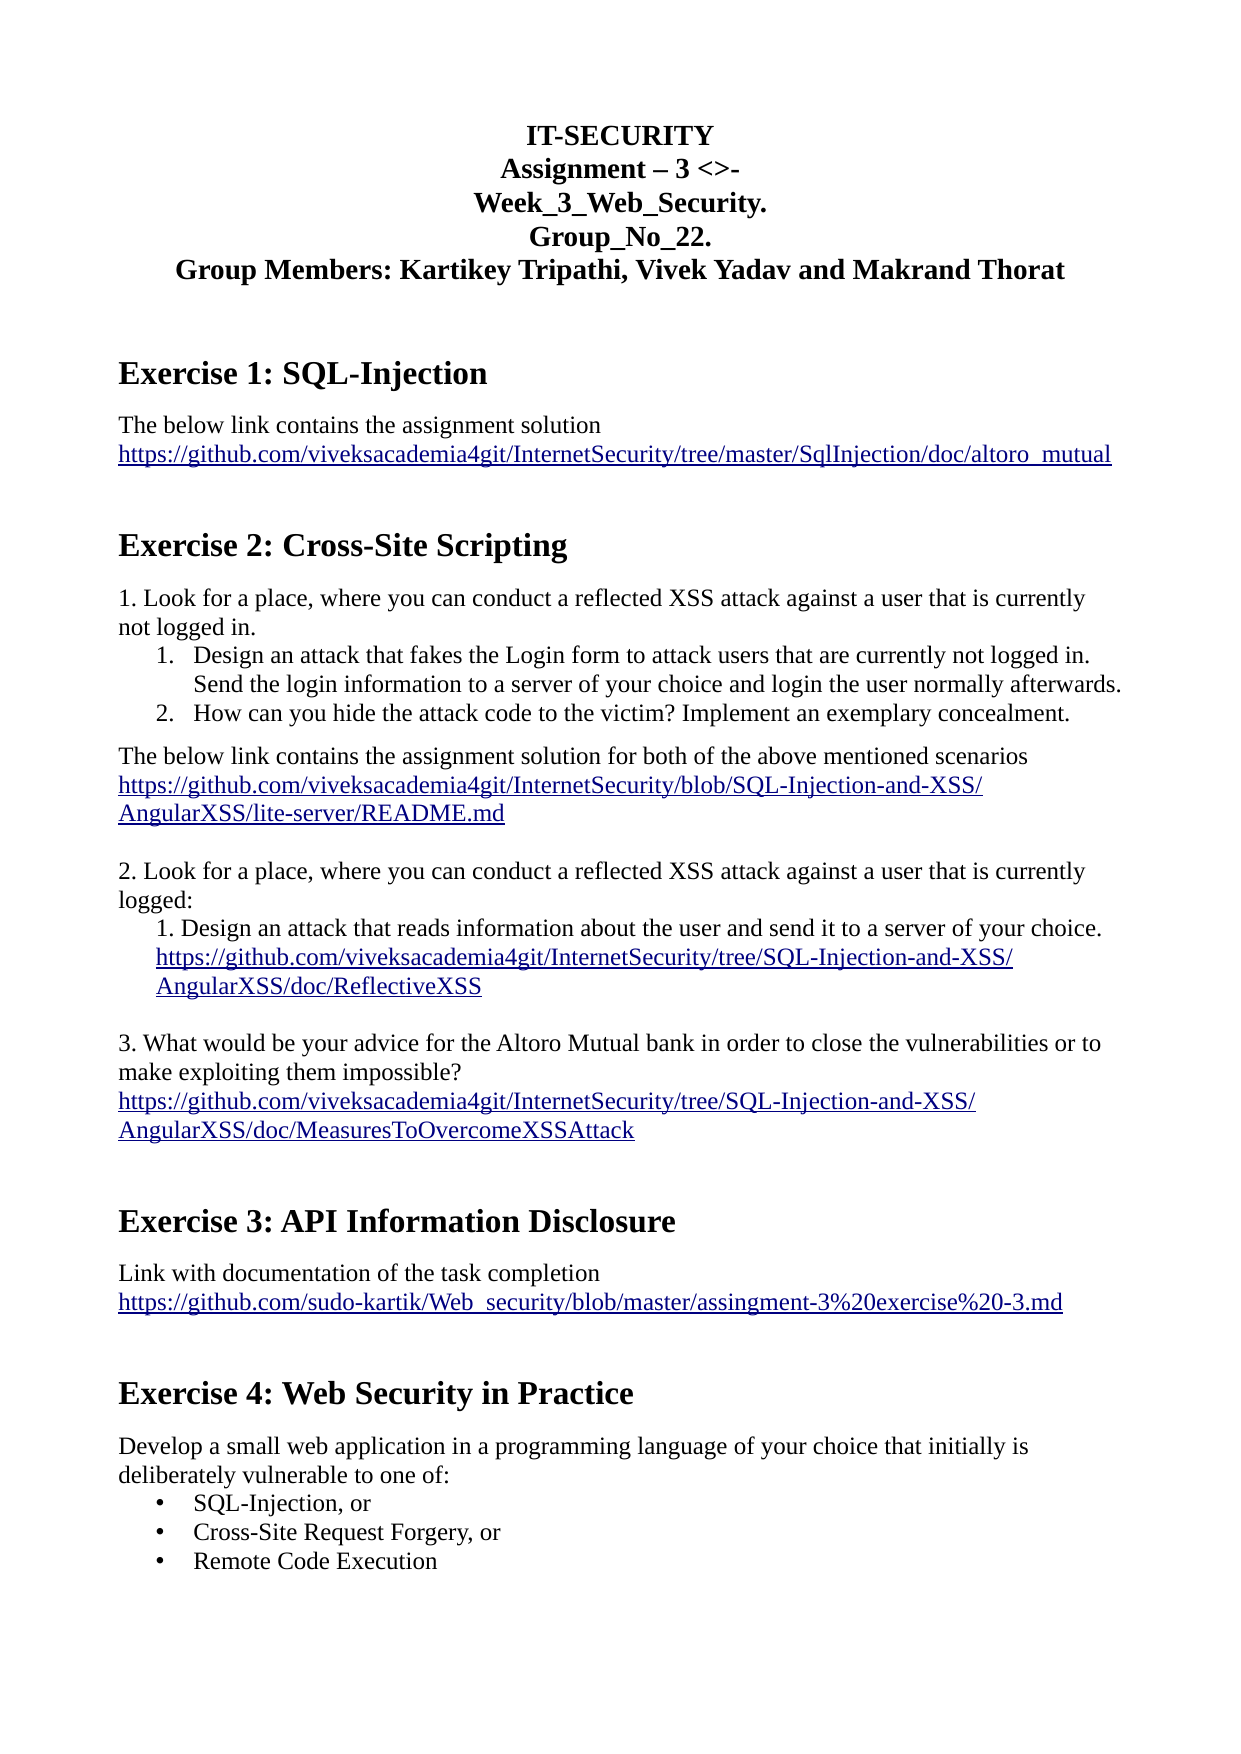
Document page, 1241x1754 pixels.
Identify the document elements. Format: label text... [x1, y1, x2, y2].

text Exercise 1: SQL-Injection [118, 353, 1122, 391]
text Assignment – 3 <>- [118, 152, 1122, 185]
text 1. Design an attack that reads information about the user and send it to a server of your choice. [156, 913, 1122, 942]
text Exercise 2: Cross-Site Scripting [118, 525, 1122, 564]
text https://github.com/viveksacademia4git/InternetSecurity/tree/SQL-Injection-and-XSS/AngularXSS/doc/ReflectiveXSS [156, 942, 1122, 1000]
text Exercise 4: Web Security in Practice [118, 1373, 1122, 1412]
text 3. What would be your advice for the Altoro Mutual bank in order to close the vulnerabilities or to make exploiting them impossible? [118, 1028, 1122, 1086]
text Exercise 3: API Information Disclosure [118, 1201, 1122, 1239]
list SQL-Injection, or [156, 1488, 1122, 1517]
text IT-SECURITY [118, 118, 1122, 152]
text Group_No_22. [118, 219, 1122, 252]
list Remote Code Execution [156, 1546, 1122, 1575]
text https://github.com/viveksacademia4git/InternetSecurity/tree/master/SqlInjection/doc/altoro_mutual [118, 439, 1122, 468]
text https://github.com/viveksacademia4git/InternetSecurity/tree/SQL-Injection-and-XSS/AngularXSS/doc/MeasuresToOvercomeXSSAttack [118, 1086, 1122, 1143]
text 1. Look for a place, where you can conduct a reflected XSS attack against a user that is currently not logged in. [118, 583, 1122, 640]
text Week_3_Web_Security. [118, 185, 1122, 219]
text https://github.com/viveksacademia4git/InternetSecurity/blob/SQL-Injection-and-XSS/AngularXSS/lite-server/README.md [118, 770, 1122, 827]
text Develop a small web application in a programming language of your choice that initially is deliberately vulnerable to one of: [118, 1431, 1122, 1488]
text Link with documentation of the task completion [118, 1258, 1122, 1287]
list How can you hide the attack code to the victim? Implement an exemplary concealment. [156, 698, 1122, 727]
text Group Members: Kartikey Tripathi, Vivek Yadav and Makrand Thorat [118, 252, 1122, 286]
text https://github.com/sudo-kartik/Web_security/blob/master/assingment-3%20exercise%20-3.md [118, 1287, 1122, 1316]
text 2. Look for a place, where you can conduct a reflected XSS attack against a user that is currently logged: [118, 856, 1122, 913]
list Cross-Site Request Forgery, or [156, 1517, 1122, 1546]
text The below link contains the assignment solution for both of the above mentioned scenarios [118, 741, 1122, 770]
list Design an attack that fakes the Login form to attack users that are currently not logged in. Send the login information to a server of your choice and login the user normally afterwards. [156, 640, 1122, 698]
text The below link contains the assignment solution [118, 410, 1122, 439]
